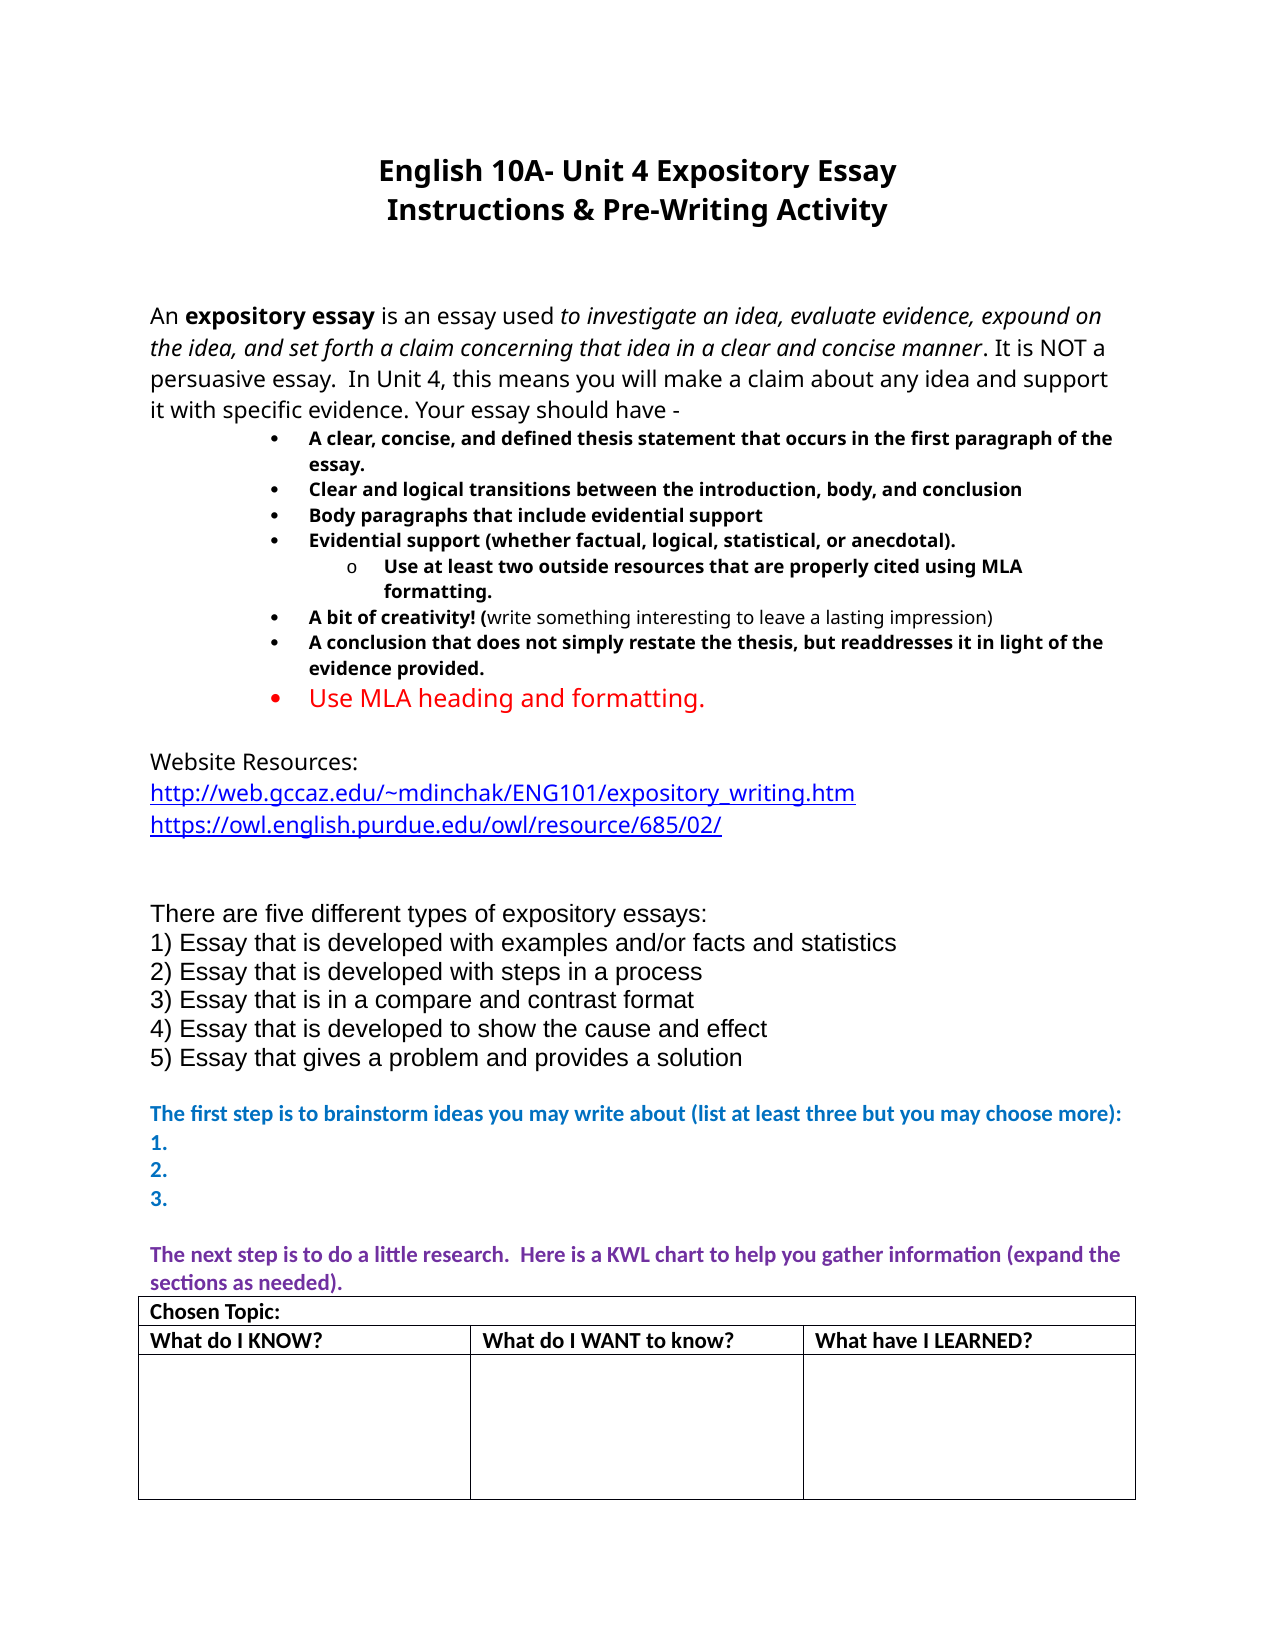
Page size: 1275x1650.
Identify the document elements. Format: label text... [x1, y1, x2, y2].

text https://owl.english.purdue.edu/owl/resource/685/02/ [150, 808, 1125, 840]
text 3) Essay that is in a compare and contrast format [150, 985, 1125, 1014]
text 3. [150, 1184, 1125, 1212]
text The first step is to brainstorm ideas you may write about (list at least three but you may choose more): [150, 1099, 1125, 1128]
text http://web.gccaz.edu/~mdinchak/ENG101/expository_writing.htm [150, 777, 1125, 808]
text 4) Essay that is developed to show the cause and effect [150, 1014, 1125, 1043]
list A bit of creativity! (write something interesting to leave a lasting impression) [271, 604, 1125, 630]
list Use at least two outside resources that are properly cited using MLA formatting. [346, 553, 1125, 604]
text 1) Essay that is developed with examples and/or facts and statistics [150, 928, 1125, 957]
table_header Chosen Topic: [139, 1297, 1135, 1325]
text There are five different types of expository essays: [150, 899, 1125, 928]
list Evidential support (whether factual, logical, statistical, or anecdotal). [271, 527, 1125, 553]
text An expository essay is an essay used to investigate an idea, evaluate evidence, expound on the idea, and set forth a claim concerning that idea in a clear and concise manner. It is NOT a persuasive essay. In Unit 4, this means you will make a claim about any idea and support it with specific evidence. Your essay should have - [150, 300, 1125, 425]
text The next step is to do a little research. Here is a KWL chart to help you gather information (expand the sections as needed). [150, 1240, 1125, 1296]
list A clear, concise, and defined thesis statement that occurs in the first paragraph of the essay. [271, 425, 1125, 476]
table_cell What do I WANT to know? [471, 1326, 803, 1354]
list Clear and logical transitions between the introduction, body, and conclusion [271, 476, 1125, 502]
text 1. [150, 1128, 1125, 1156]
text 5) Essay that gives a problem and provides a solution [150, 1043, 1125, 1072]
table_cell [471, 1355, 803, 1499]
table_cell [804, 1355, 1135, 1499]
text 2. [150, 1156, 1125, 1184]
text Website Resources: [150, 746, 1125, 777]
text Instructions & Pre-Writing Activity [150, 190, 1125, 229]
text 2) Essay that is developed with steps in a process [150, 957, 1125, 985]
list Use MLA heading and formatting. [271, 681, 1125, 715]
text English 10A- Unit 4 Expository Essay [150, 150, 1125, 190]
list A conclusion that does not simply restate the thesis, but readdresses it in light of the evidence provided. [271, 630, 1125, 681]
table_cell What do I KNOW? [139, 1326, 470, 1354]
list Body paragraphs that include evidential support [271, 502, 1125, 527]
table_cell What have I LEARNED? [804, 1326, 1135, 1354]
table_cell [139, 1355, 470, 1499]
